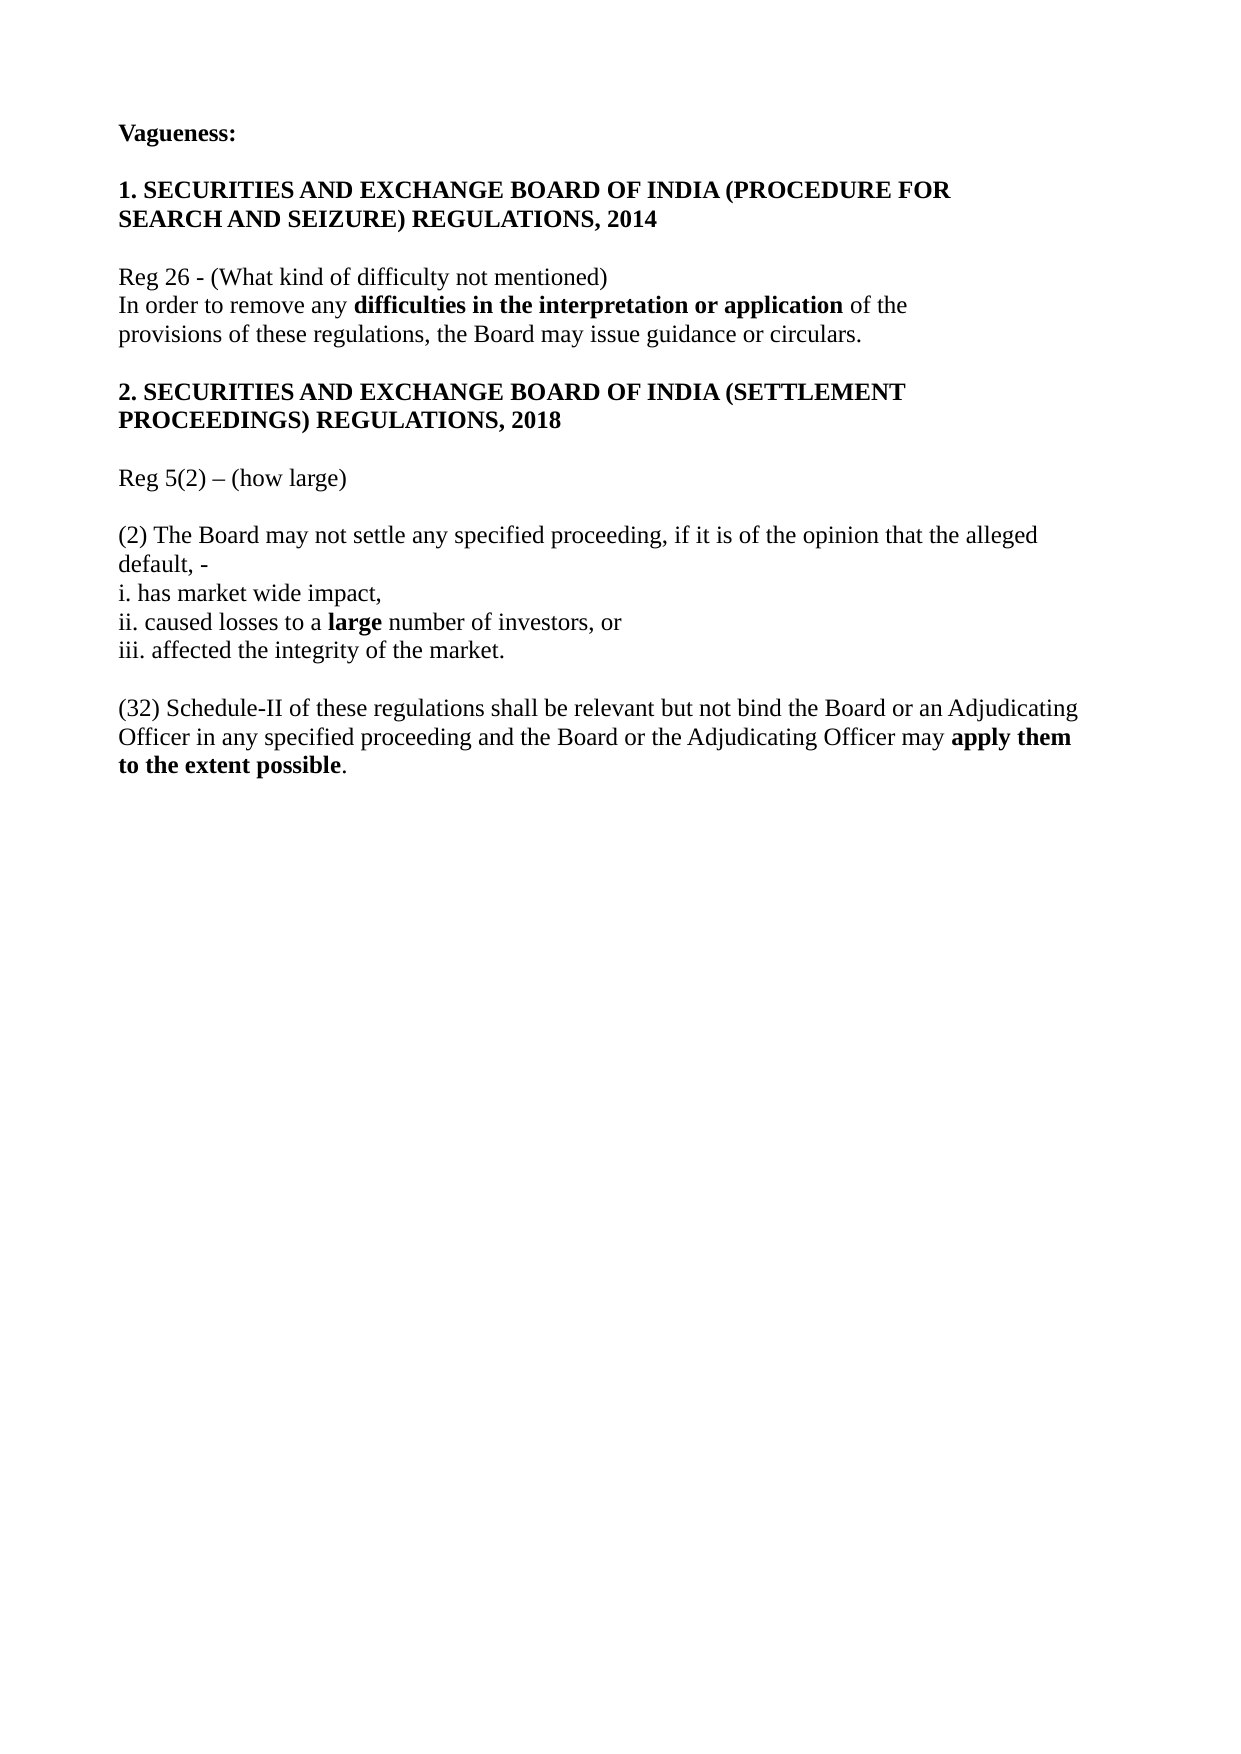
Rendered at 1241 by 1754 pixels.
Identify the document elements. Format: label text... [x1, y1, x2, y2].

text Officer in any specified proceeding and the Board or the Adjudicating Officer may apply them [118, 722, 1122, 751]
text (32) Schedule-II of these regulations shall be relevant but not bind the Board or an Adjudicating [118, 693, 1122, 722]
text Vagueness: [118, 118, 1122, 147]
text 2. SECURITIES AND EXCHANGE BOARD OF INDIA (SETTLEMENT [118, 377, 1122, 406]
text provisions of these regulations, the Board may issue guidance or circulars. [118, 319, 1122, 348]
text iii. affected the integrity of the market. [118, 636, 1122, 664]
text Reg 26 - (What kind of difficulty not mentioned) [118, 262, 1122, 291]
text default, - [118, 549, 1122, 578]
text i. has market wide impact, [118, 578, 1122, 607]
text to the extent possible. [118, 751, 1122, 779]
text SEARCH AND SEIZURE) REGULATIONS, 2014 [118, 204, 1122, 233]
text 1. SECURITIES AND EXCHANGE BOARD OF INDIA (PROCEDURE FOR [118, 176, 1122, 204]
text ii. caused losses to a large number of investors, or [118, 607, 1122, 636]
text PROCEEDINGS) REGULATIONS, 2018 [118, 406, 1122, 434]
text In order to remove any difficulties in the interpretation or application of the [118, 291, 1122, 319]
text Reg 5(2) – (how large) [118, 463, 1122, 492]
text (2) The Board may not settle any specified proceeding, if it is of the opinion that the alleged [118, 521, 1122, 549]
